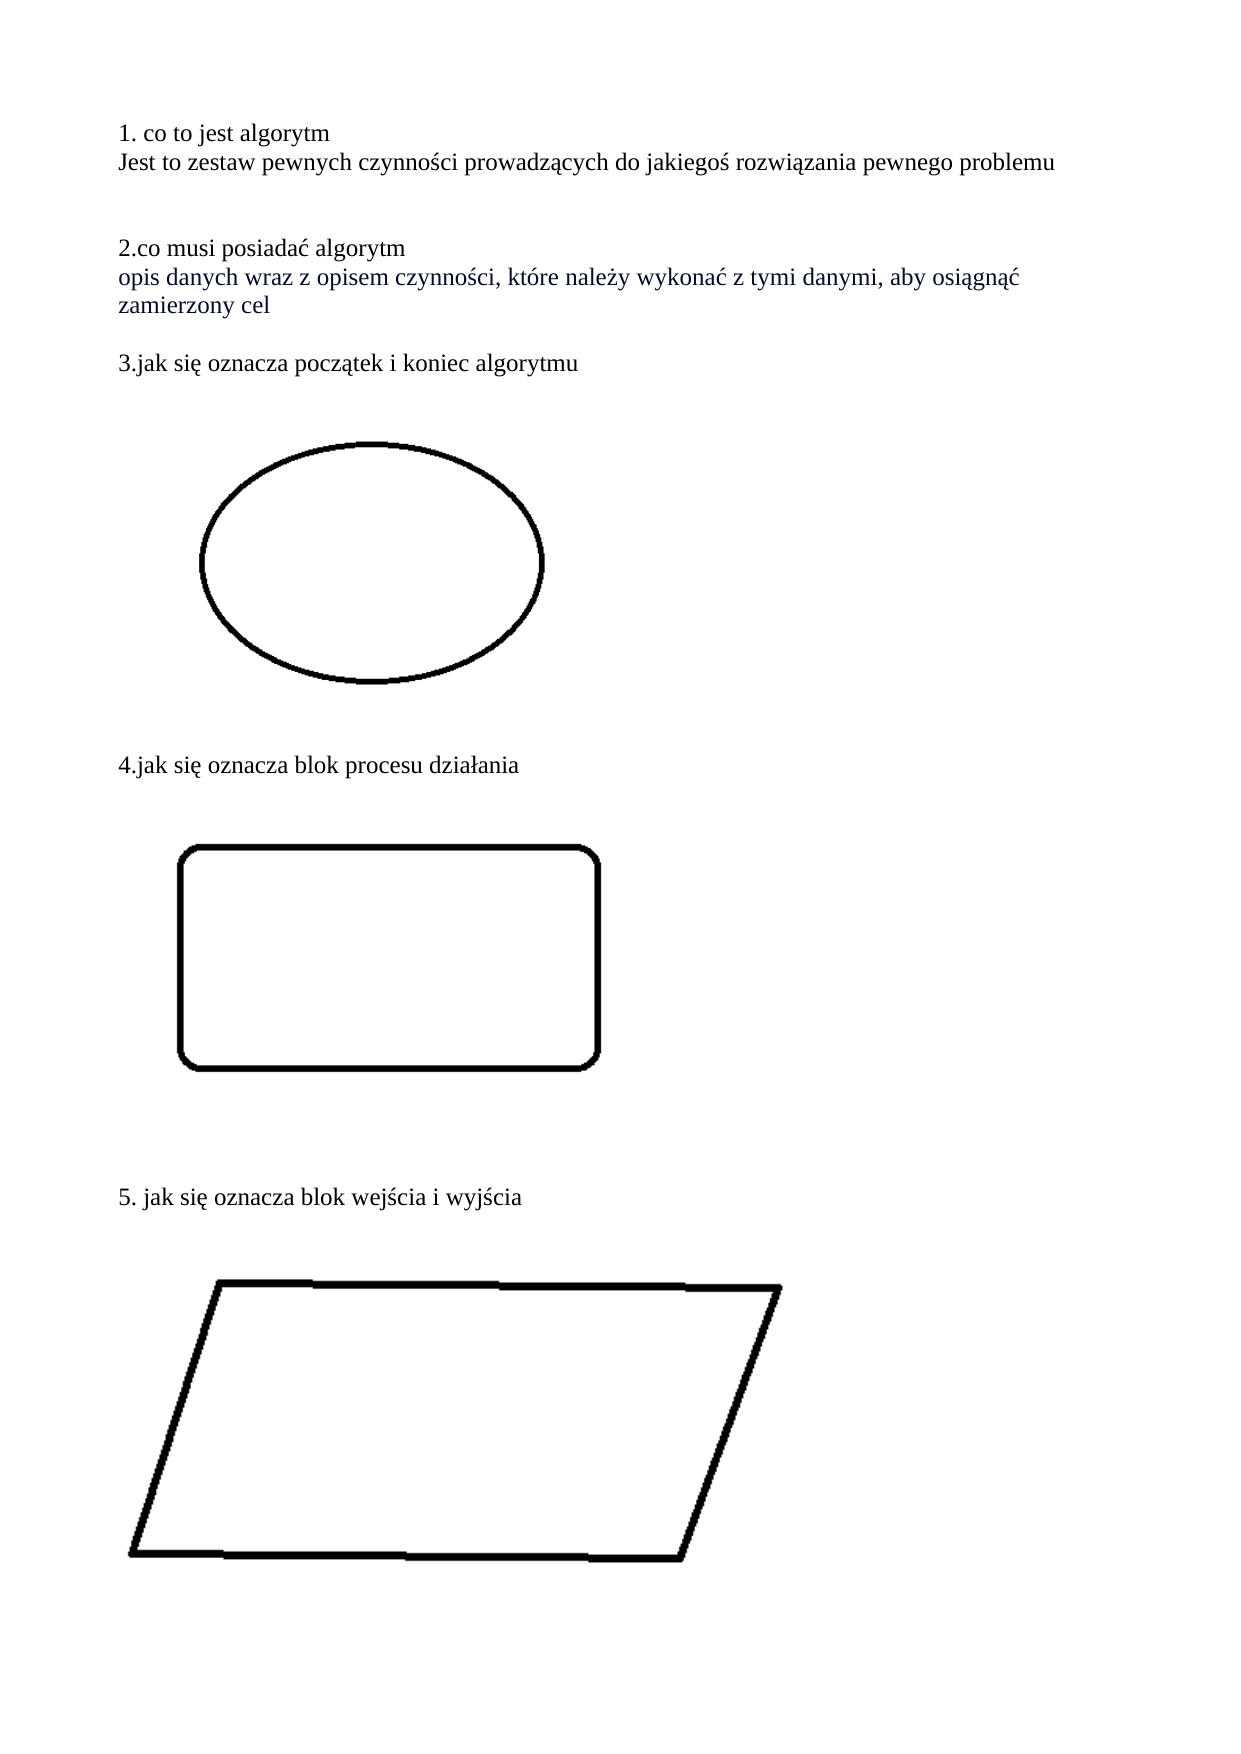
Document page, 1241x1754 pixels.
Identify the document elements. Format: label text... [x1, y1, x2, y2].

text 4.jak się oznacza blok procesu działania [118, 751, 1122, 779]
picture [108, 1239, 814, 1594]
text opis danych wraz z opisem czynności, które należy wykonać z tymi danymi, aby osiągnąć zamierzony cel [118, 262, 1122, 319]
text 2.co musi posiadać algorytm [118, 233, 1122, 262]
picture [139, 827, 696, 1109]
text 1. co to jest algorytm [118, 118, 1122, 147]
text Jest to zestaw pewnych czynności prowadzących do jakiegoś rozwiązania pewnego problemu [118, 147, 1122, 176]
text 5. jak się oznacza blok wejścia i wyjścia [118, 1182, 1122, 1211]
text 3.jak się oznacza początek i koniec algorytmu [118, 348, 1122, 377]
picture [156, 404, 572, 696]
